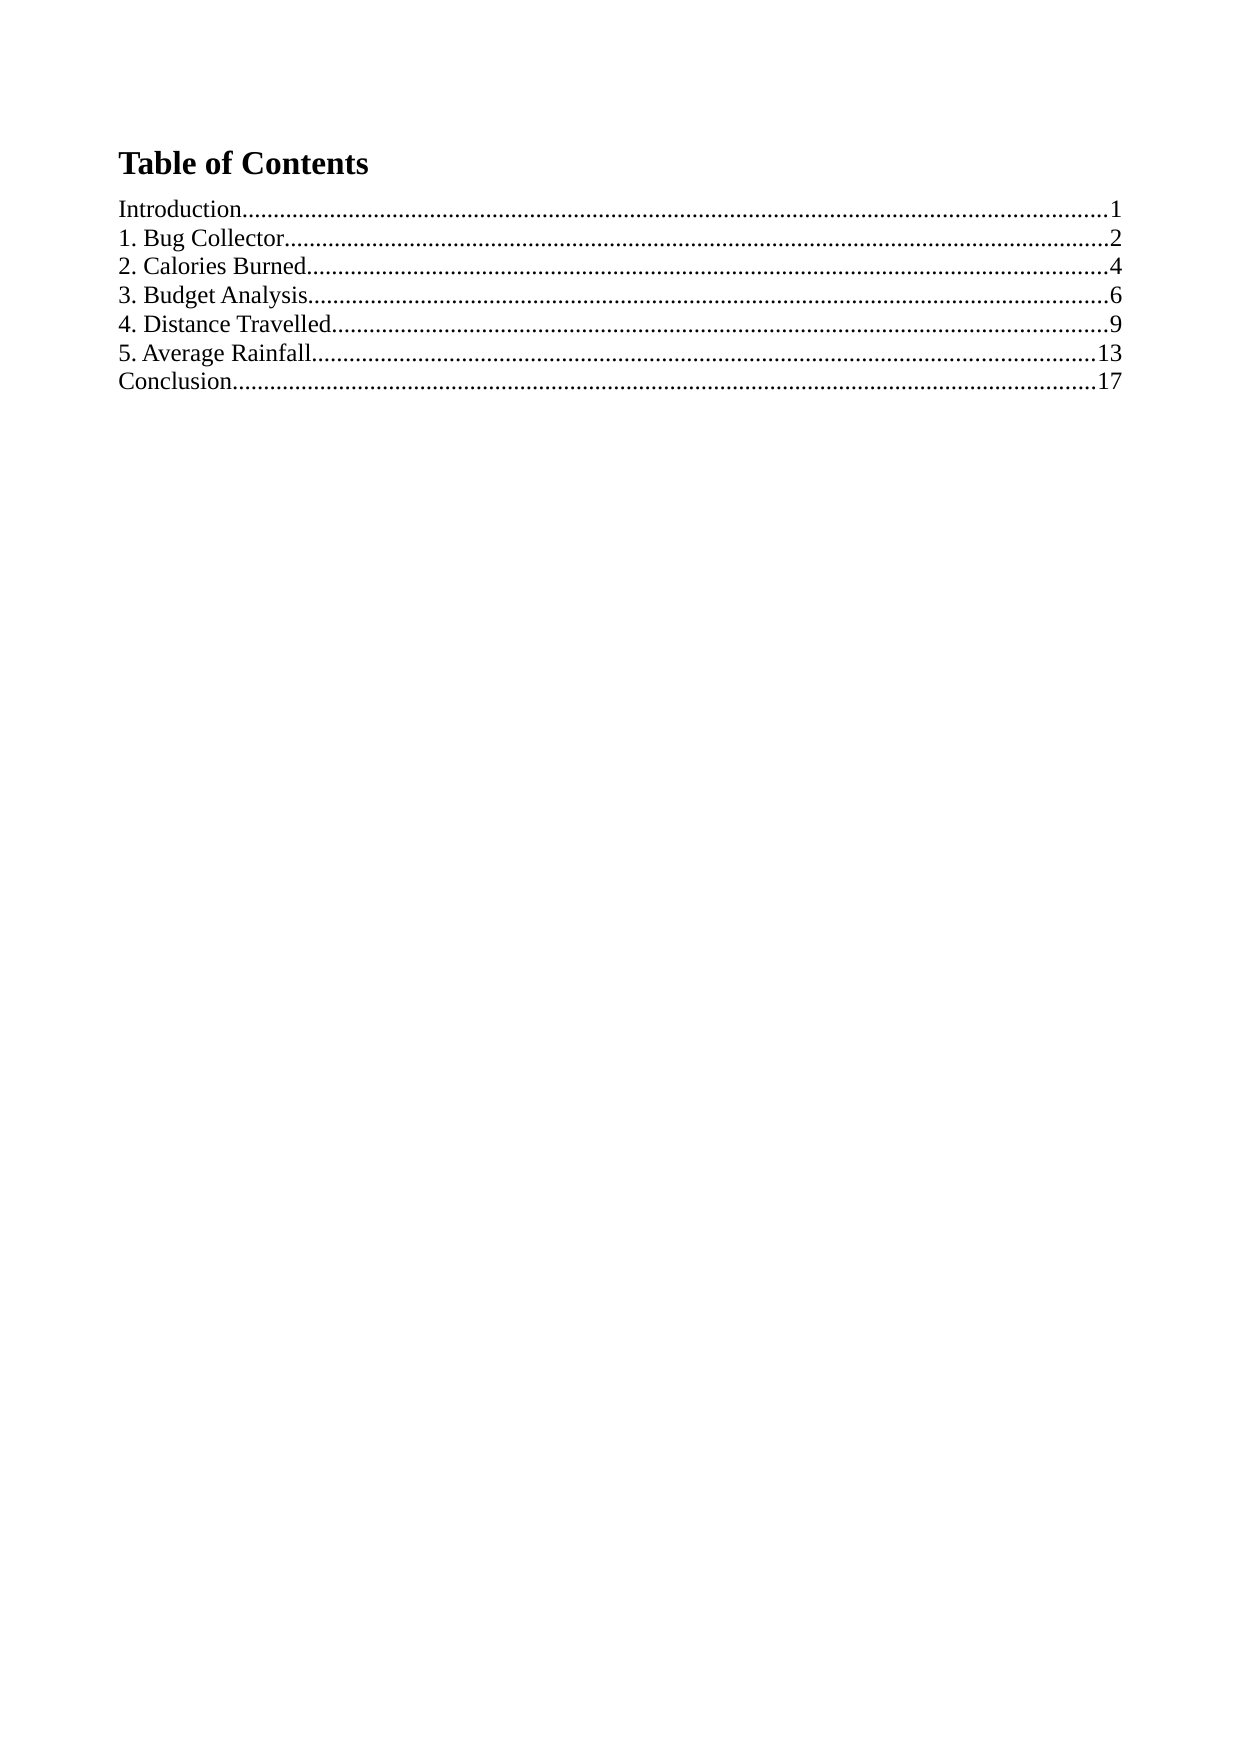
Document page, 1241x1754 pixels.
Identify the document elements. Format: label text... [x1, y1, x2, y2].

text 1. Bug Collector 2 [118, 223, 1122, 251]
subtitle Table of Contents [118, 143, 1122, 181]
text 2. Calories Burned 4 [118, 251, 1122, 280]
text Introduction 1 [118, 194, 1122, 223]
text Conclusion 17 [118, 366, 1122, 395]
text 5. Average Rainfall 13 [118, 338, 1122, 366]
text 4. Distance Travelled 9 [118, 309, 1122, 338]
text 3. Budget Analysis 6 [118, 280, 1122, 309]
